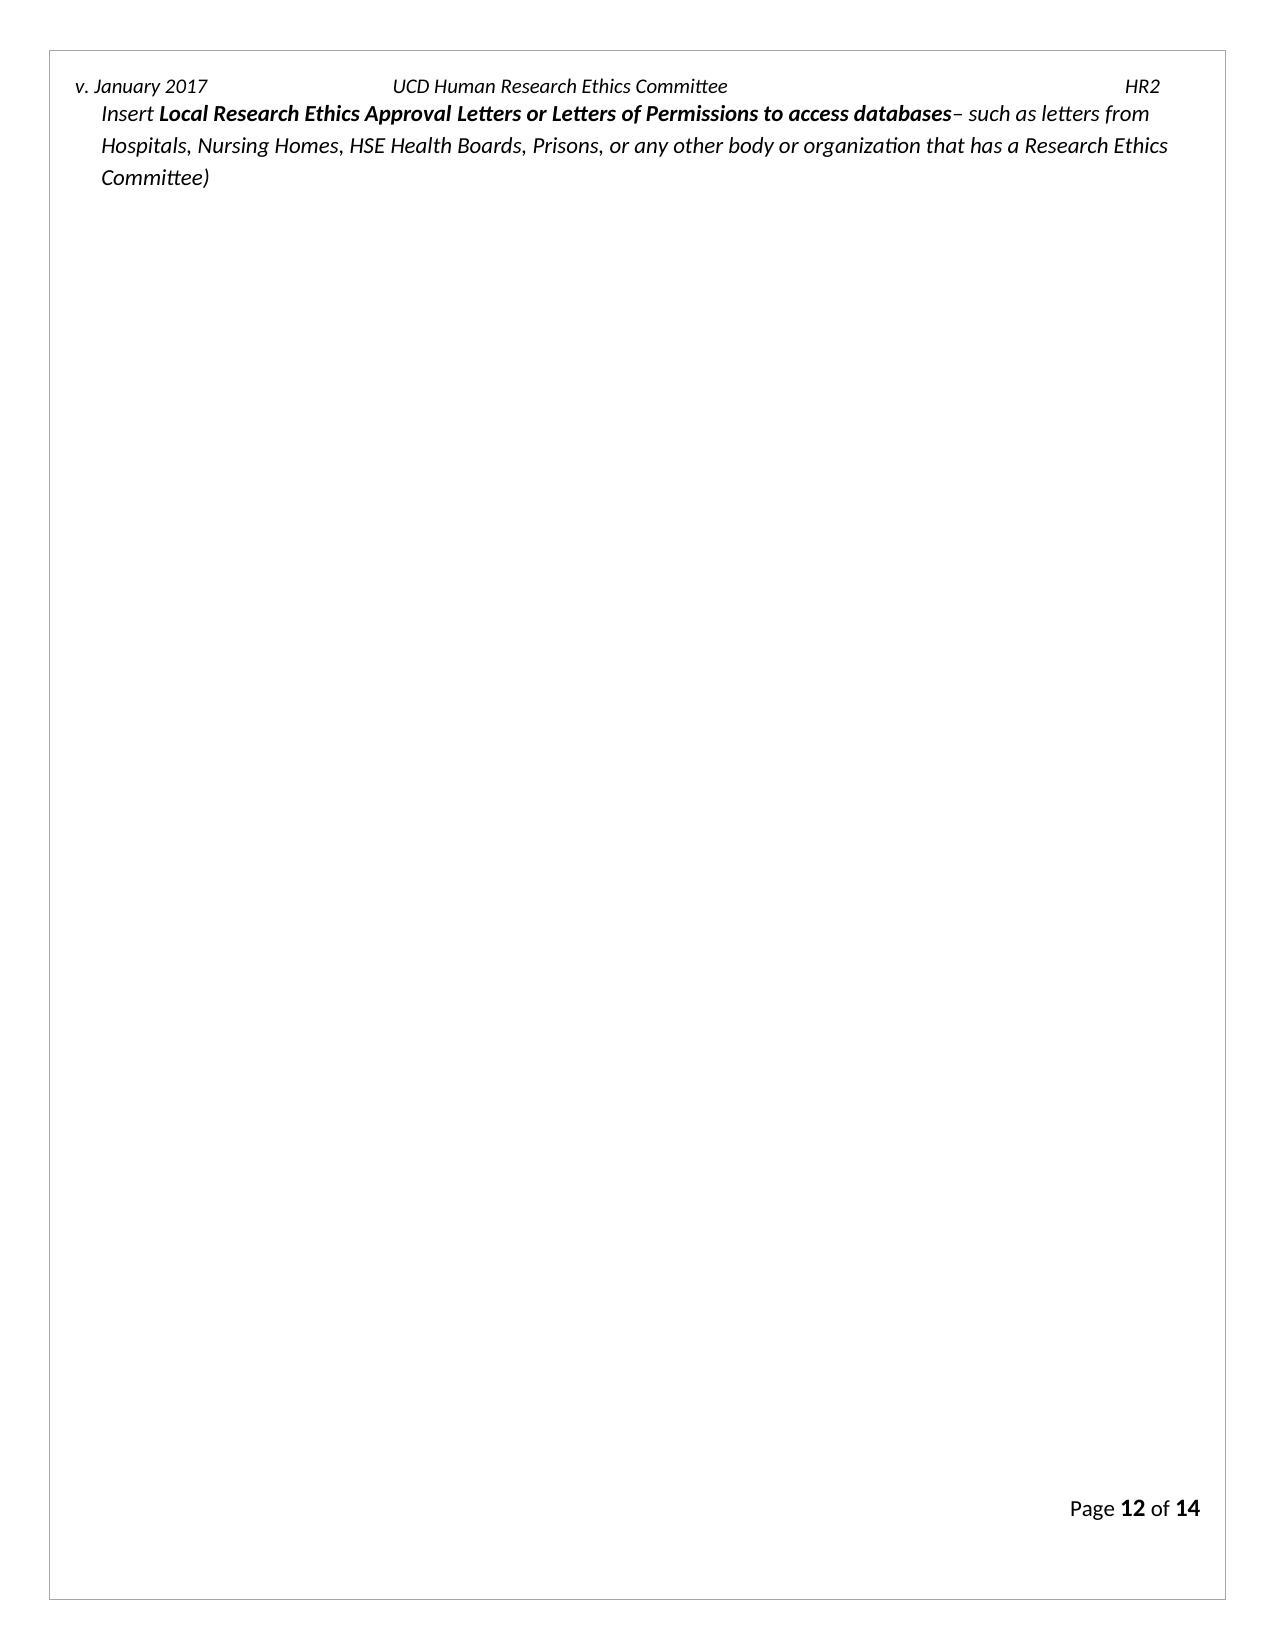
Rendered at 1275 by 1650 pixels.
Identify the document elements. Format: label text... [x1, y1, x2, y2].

text Insert Local Research Ethics Approval Letters or Letters of Permissions to access databases– such as letters from Hospitals, Nursing Homes, HSE Health Boards, Prisons, or any other body or organization that has a Research Ethics Committee) [101, 99, 1174, 192]
